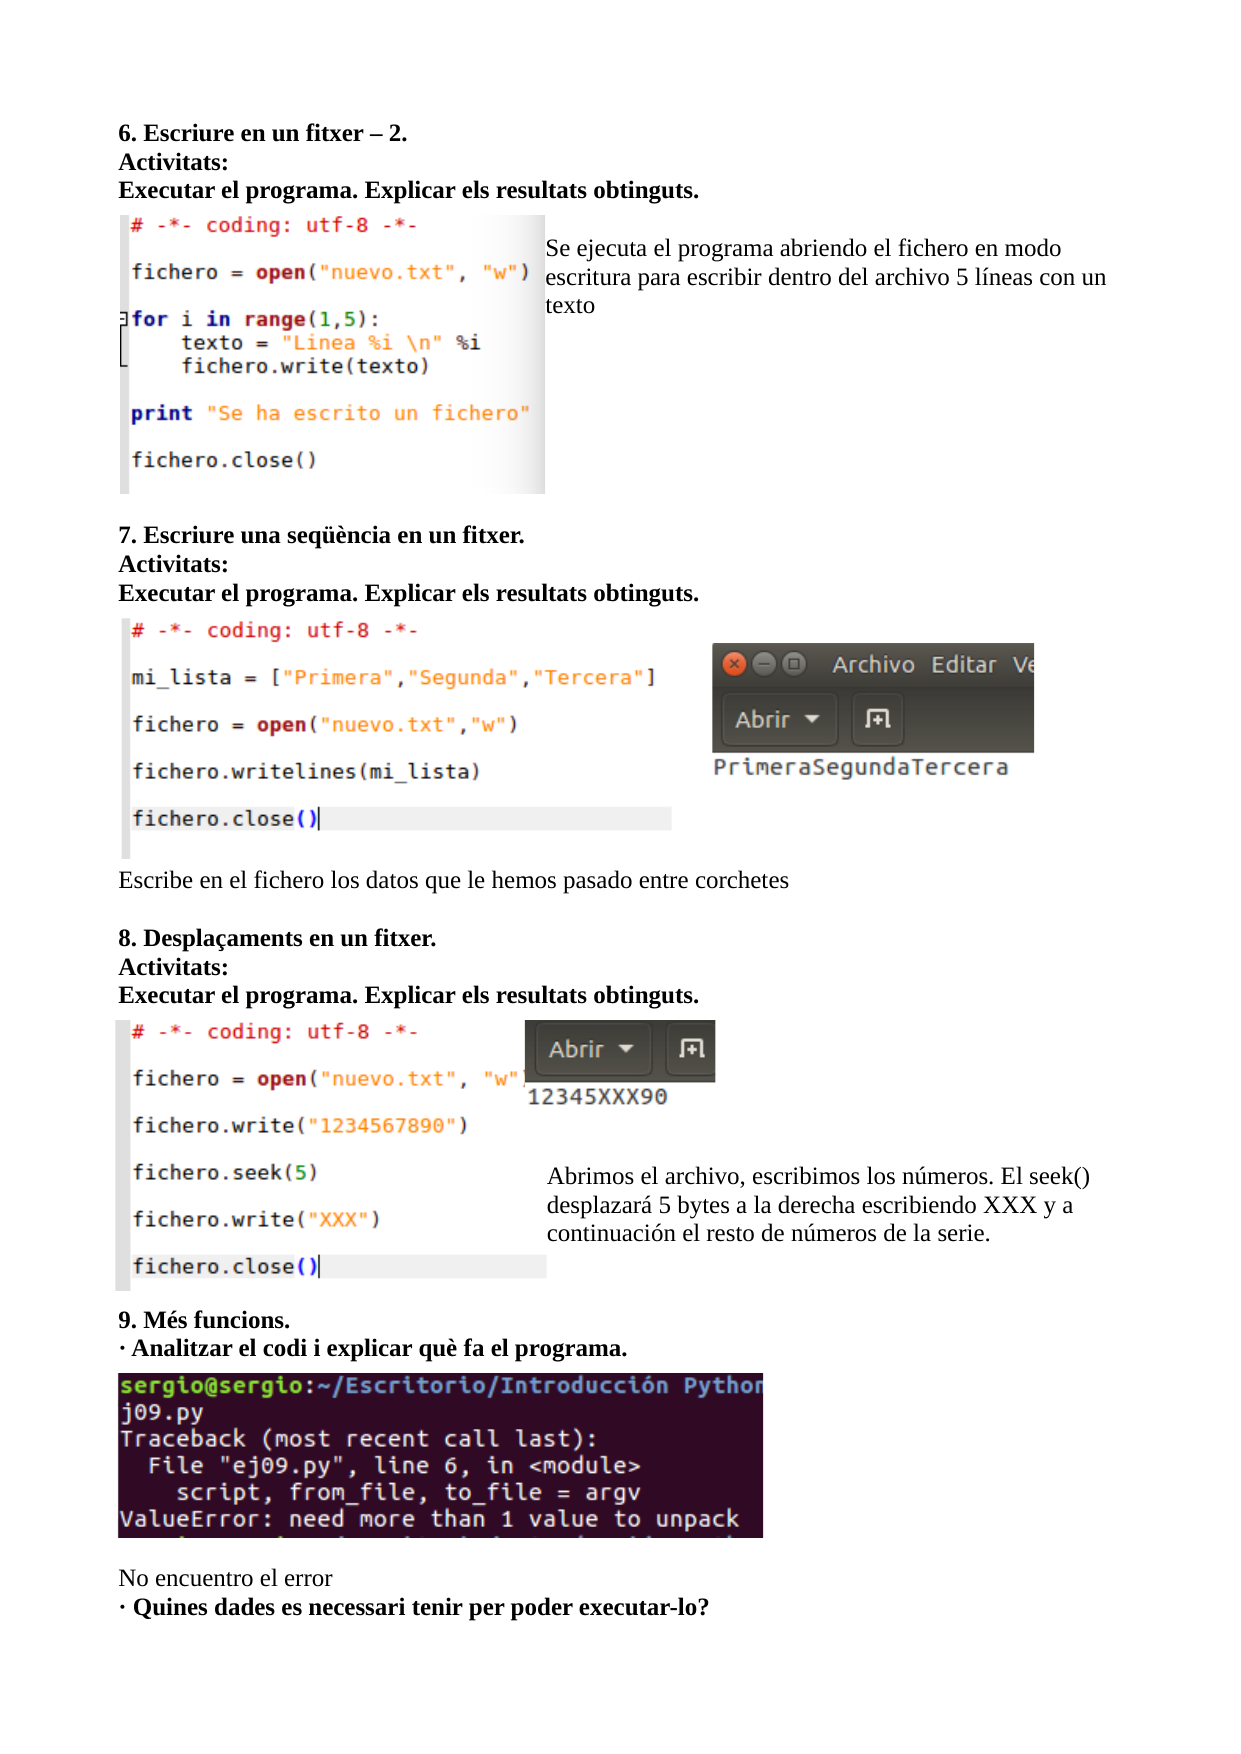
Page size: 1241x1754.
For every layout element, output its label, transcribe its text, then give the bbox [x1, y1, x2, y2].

text 8. Desplaçaments en un fitxer. [118, 923, 1122, 952]
text Activitats: [118, 952, 1122, 981]
text 6. Escriure en un fitxer – 2. [118, 118, 1122, 147]
text No encuentro el error [118, 1563, 1122, 1592]
text Abrimos el archivo, escribimos los números. El seek() desplazará 5 bytes a la derecha escribiendo XXX y a continuación el resto de números de la serie. [118, 1009, 1122, 1247]
picture [712, 643, 1035, 827]
text · Analitzar el codi i explicar què fa el programa. [118, 1333, 1122, 1362]
picture [117, 1373, 764, 1538]
text · Quines dades es necessari tenir per poder executar-lo? [118, 1592, 1122, 1621]
text 9. Més funcions. [118, 1305, 1122, 1333]
text Executar el programa. Explicar els resultats obtinguts. [118, 578, 1122, 607]
text Activitats: [118, 549, 1122, 578]
picture [121, 617, 672, 859]
text Executar el programa. Explicar els resultats obtinguts. [118, 176, 1122, 204]
text 7. Escriure una seqüència en un fitxer. [118, 521, 1122, 549]
picture [120, 215, 546, 494]
picture [115, 1020, 716, 1291]
text Se ejecuta el programa abriendo el fichero en modo escritura para escribir dentro del archivo 5 líneas con un texto [546, 233, 1122, 319]
text Executar el programa. Explicar els resultats obtinguts. [118, 981, 1122, 1009]
text Escribe en el fichero los datos que le hemos pasado entre corchetes [118, 866, 1122, 894]
text Activitats: [118, 147, 1122, 176]
